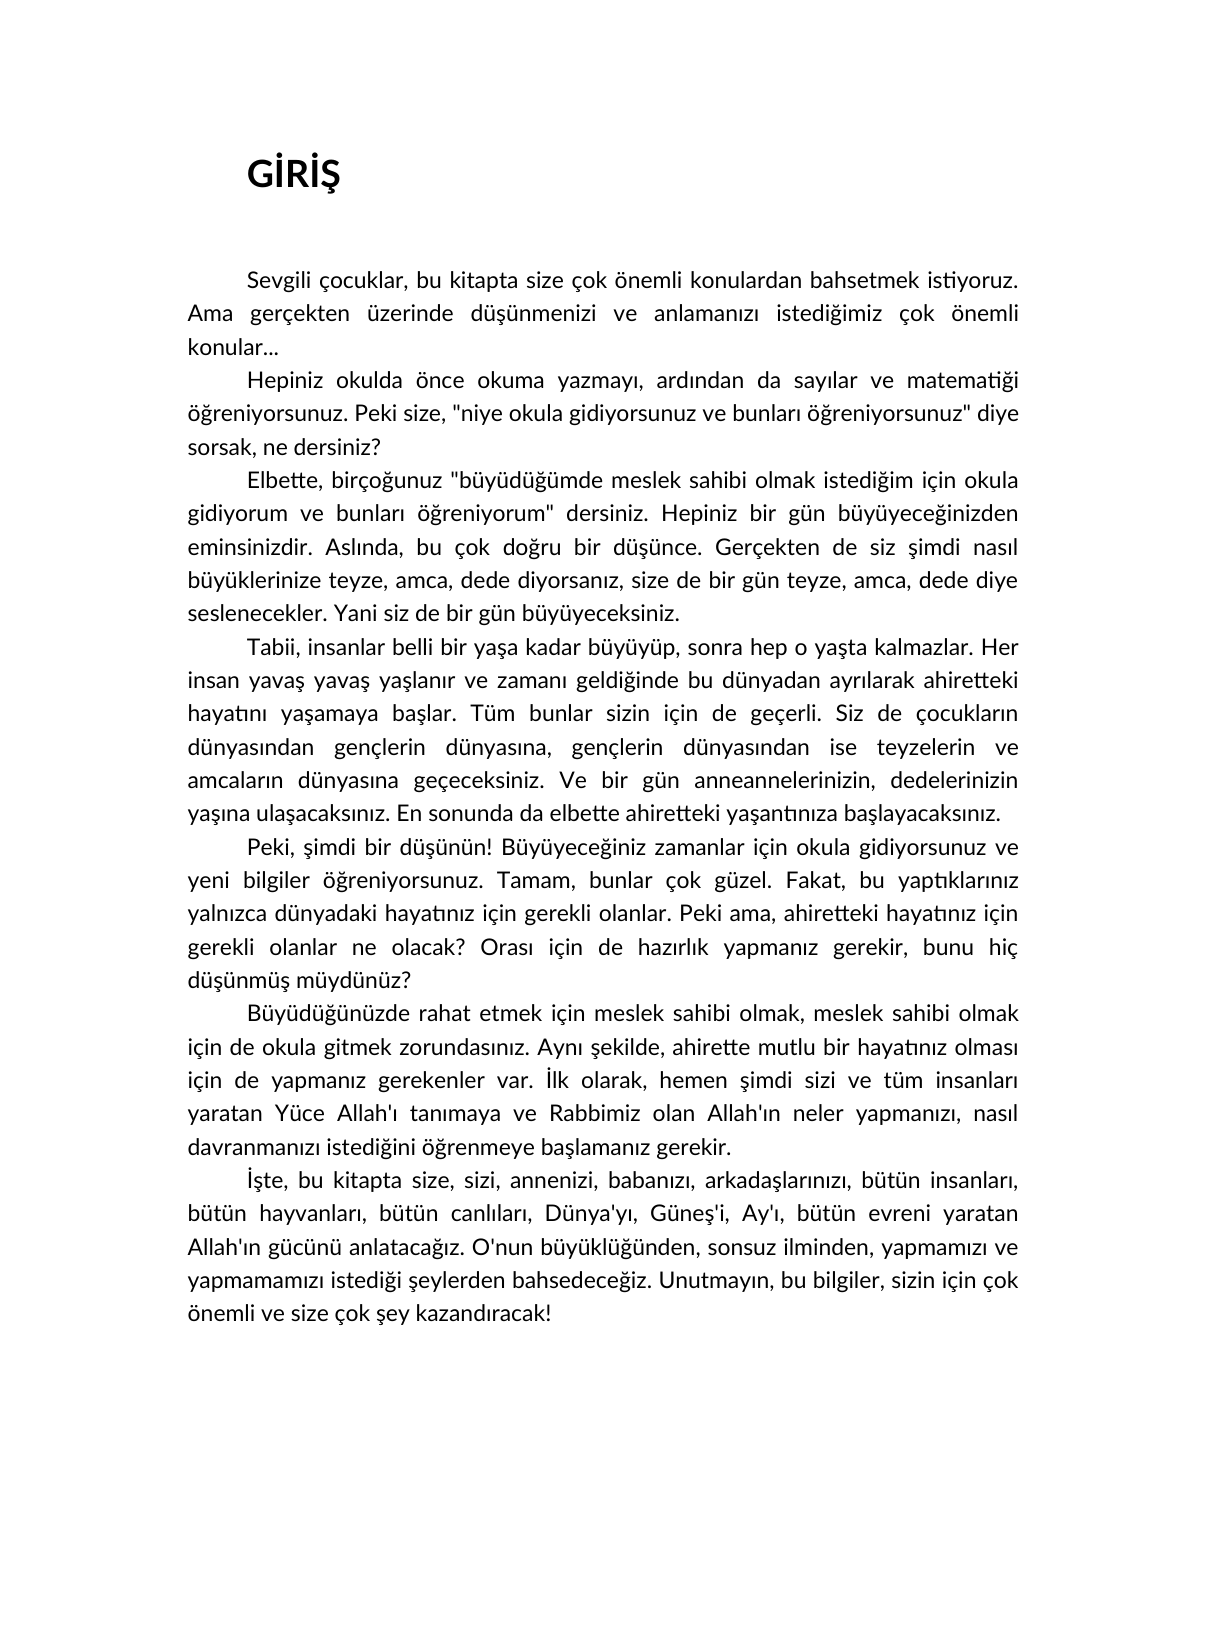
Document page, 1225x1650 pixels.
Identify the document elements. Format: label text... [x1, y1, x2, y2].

text Hepiniz okulda önce okuma yazmayı, ardından da sayılar ve matematiği öğreniyorsunuz. Peki size, "niye okula gidiyorsunuz ve bunları öğreniyorsunuz" diye sorsak, ne dersiniz? [187, 362, 1020, 462]
text Sevgili çocuklar, bu kitapta size çok önemli konulardan bahsetmek istiyoruz. Ama gerçekten üzerinde düşünmenizi ve anlamanızı istediğimiz çok önemli konular... [187, 262, 1020, 362]
text GİRİŞ [187, 150, 1020, 195]
text İşte, bu kitapta size, sizi, annenizi, babanızı, arkadaşlarınızı, bütün insanları, bütün hayvanları, bütün canlıları, Dünya'yı, Güneş'i, Ay'ı, bütün evreni yaratan Allah'ın gücünü anlatacağız. O'nun büyüklüğünden, sonsuz ilminden, yapmamızı ve yapmamamızı istediği şeylerden bahsedeceğiz. Unutmayın, bu bilgiler, sizin için çok önemli ve size çok şey kazandıracak! [187, 1162, 1020, 1328]
text Büyüdüğünüzde rahat etmek için meslek sahibi olmak, meslek sahibi olmak için de okula gitmek zorundasınız. Aynı şekilde, ahirette mutlu bir hayatınız olması için de yapmanız gerekenler var. İlk olarak, hemen şimdi sizi ve tüm insanları yaratan Yüce Allah'ı tanımaya ve Rabbimiz olan Allah'ın neler yapmanızı, nasıl davranmanızı istediğini öğrenmeye başlamanız gerekir. [187, 995, 1020, 1162]
text Peki, şimdi bir düşünün! Büyüyeceğiniz zamanlar için okula gidiyorsunuz ve yeni bilgiler öğreniyorsunuz. Tamam, bunlar çok güzel. Fakat, bu yaptıklarınız yalnızca dünyadaki hayatınız için gerekli olanlar. Peki ama, ahiretteki hayatınız için gerekli olanlar ne olacak? Orası için de hazırlık yapmanız gerekir, bunu hiç düşünmüş müydünüz? [187, 828, 1020, 995]
text Elbette, birçoğunuz "büyüdüğümde meslek sahibi olmak istediğim için okula gidiyorum ve bunları öğreniyorum" dersiniz. Hepiniz bir gün büyüyeceğinizden eminsinizdir. Aslında, bu çok doğru bir düşünce. Gerçekten de siz şimdi nasıl büyüklerinize teyze, amca, dede diyorsanız, size de bir gün teyze, amca, dede diye seslenecekler. Yani siz de bir gün büyüyeceksiniz. [187, 462, 1020, 628]
text Tabii, insanlar belli bir yaşa kadar büyüyüp, sonra hep o yaşta kalmazlar. Her insan yavaş yavaş yaşlanır ve zamanı geldiğinde bu dünyadan ayrılarak ahiretteki hayatını yaşamaya başlar. Tüm bunlar sizin için de geçerli. Siz de çocukların dünyasından gençlerin dünyasına, gençlerin dünyasından ise teyzelerin ve amcaların dünyasına geçeceksiniz. Ve bir gün anneannelerinizin, dedelerinizin yaşına ulaşacaksınız. En sonunda da elbette ahiretteki yaşantınıza başlayacaksınız. [187, 628, 1020, 828]
